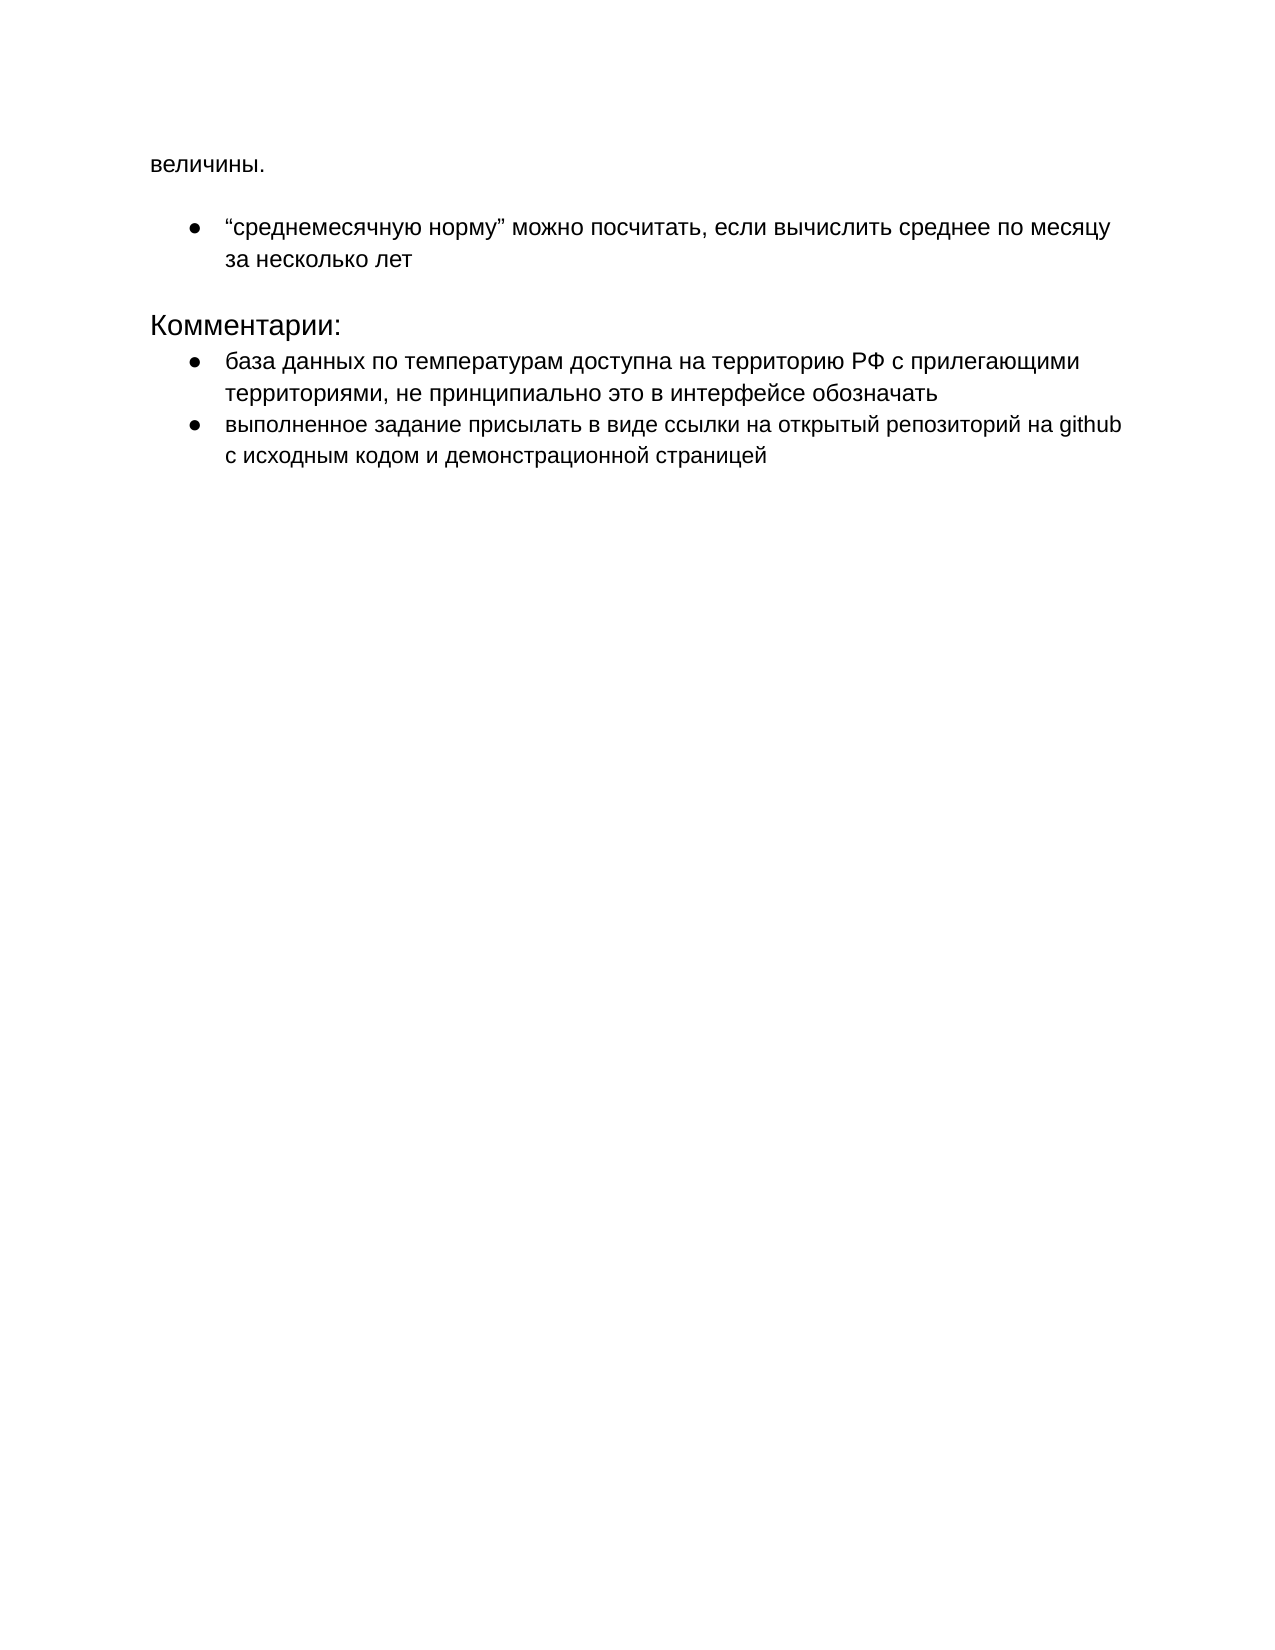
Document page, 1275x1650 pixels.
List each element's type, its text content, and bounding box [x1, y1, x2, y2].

text величины. [150, 150, 1125, 178]
list выполненное задание присылать в виде ссылки на открытый репозиторий на github с исходным кодом и демонстрационной страницей [187, 410, 1125, 468]
list “среднемесячную норму” можно посчитать, если вычислить среднее по месяцу за несколько лет [187, 213, 1125, 273]
text Комментарии: [150, 308, 1125, 342]
list база данных по температурам доступна на территорию РФ с прилегающими территориями, не принципиально это в интерфейсе обозначать [187, 347, 1125, 406]
